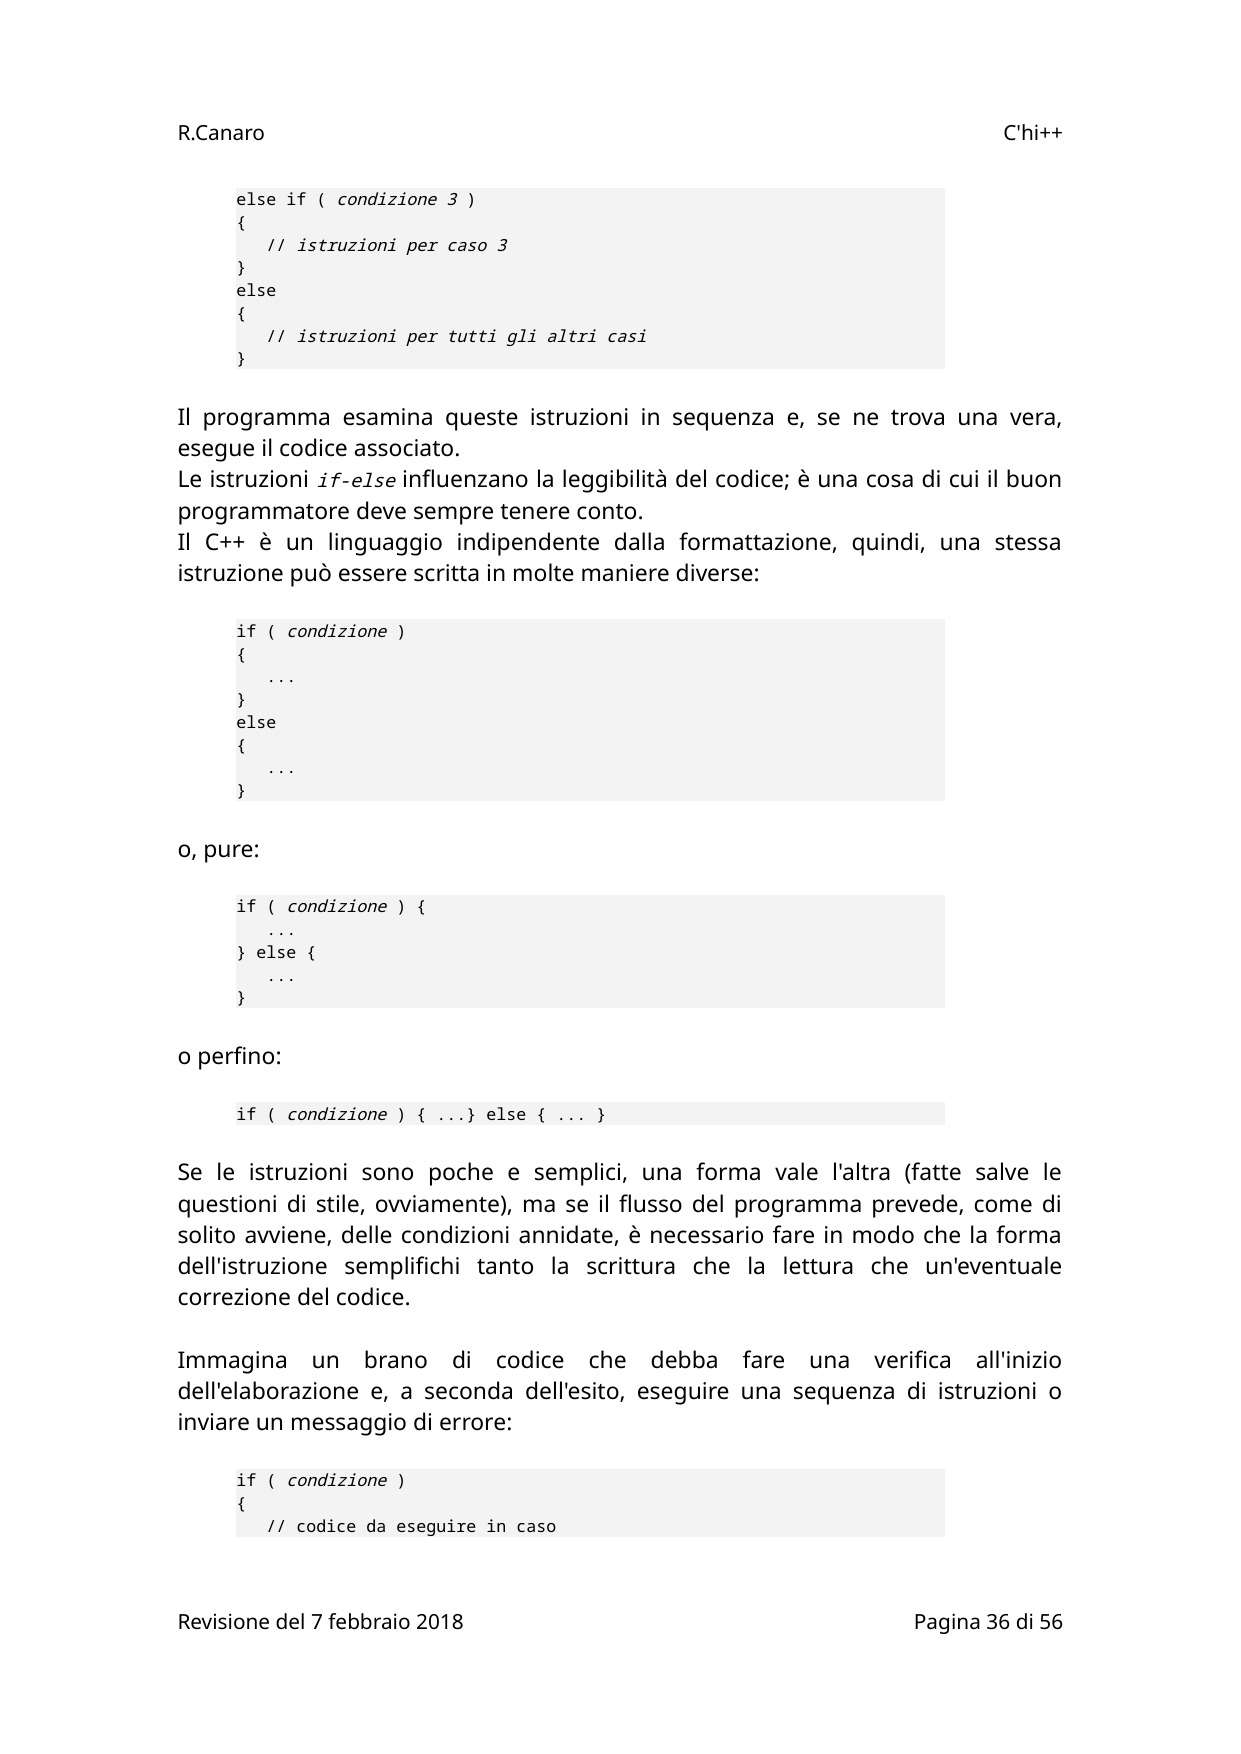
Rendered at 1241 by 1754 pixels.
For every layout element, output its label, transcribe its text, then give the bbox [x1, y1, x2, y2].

text // istruzioni per tutti gli altri casi [236, 324, 945, 347]
text o, pure: [177, 832, 1063, 864]
text } else { [236, 940, 945, 963]
text else [236, 710, 945, 733]
text if ( condizione ) [236, 1469, 945, 1491]
text if ( condizione ) { ...} else { ... } [236, 1102, 945, 1125]
text ... [236, 963, 945, 986]
text } [236, 347, 945, 369]
text ... [236, 918, 945, 940]
text else if ( condizione 3 ) [236, 188, 945, 211]
text Il C++ è un linguaggio indipendente dalla formattazione, quindi, una stessa istruzione può essere scritta in molte maniere diverse: [177, 526, 1063, 588]
text { [236, 642, 945, 665]
text { [236, 733, 945, 756]
text Se le istruzioni sono poche e semplici, una forma vale l'altra (fatte salve le questioni di stile, ovviamente), ma se il flusso del programma prevede, come di solito avviene, delle condizioni annidate, è necessario fare in modo che la forma dell'istruzione semplifichi tanto la scrittura che la lettura che un'eventuale correzione del codice. [177, 1156, 1063, 1312]
text // istruzioni per caso 3 [236, 233, 945, 256]
text { [236, 1491, 945, 1514]
text { [236, 301, 945, 324]
text ... [236, 756, 945, 778]
text Immagina un brano di codice che debba fare una verifica all'inizio dell'elaborazione e, a seconda dell'esito, eseguire una sequenza di istruzioni o inviare un messaggio di errore: [177, 1344, 1063, 1437]
text o perfino: [177, 1040, 1063, 1071]
text Il programma esamina queste istruzioni in sequenza e, se ne trova una vera, esegue il codice associato. [177, 401, 1063, 463]
text } [236, 778, 945, 801]
text if ( condizione ) [236, 619, 945, 642]
text } [236, 256, 945, 279]
text // codice da eseguire in caso [236, 1514, 945, 1537]
text if ( condizione ) { [236, 895, 945, 918]
text Le istruzioni if-else influenzano la leggibilità del codice; è una cosa di cui il buon programmatore deve sempre tenere conto. [177, 463, 1063, 526]
text } [236, 688, 945, 710]
text else [236, 279, 945, 301]
text } [236, 986, 945, 1008]
text { [236, 211, 945, 233]
text ... [236, 665, 945, 688]
